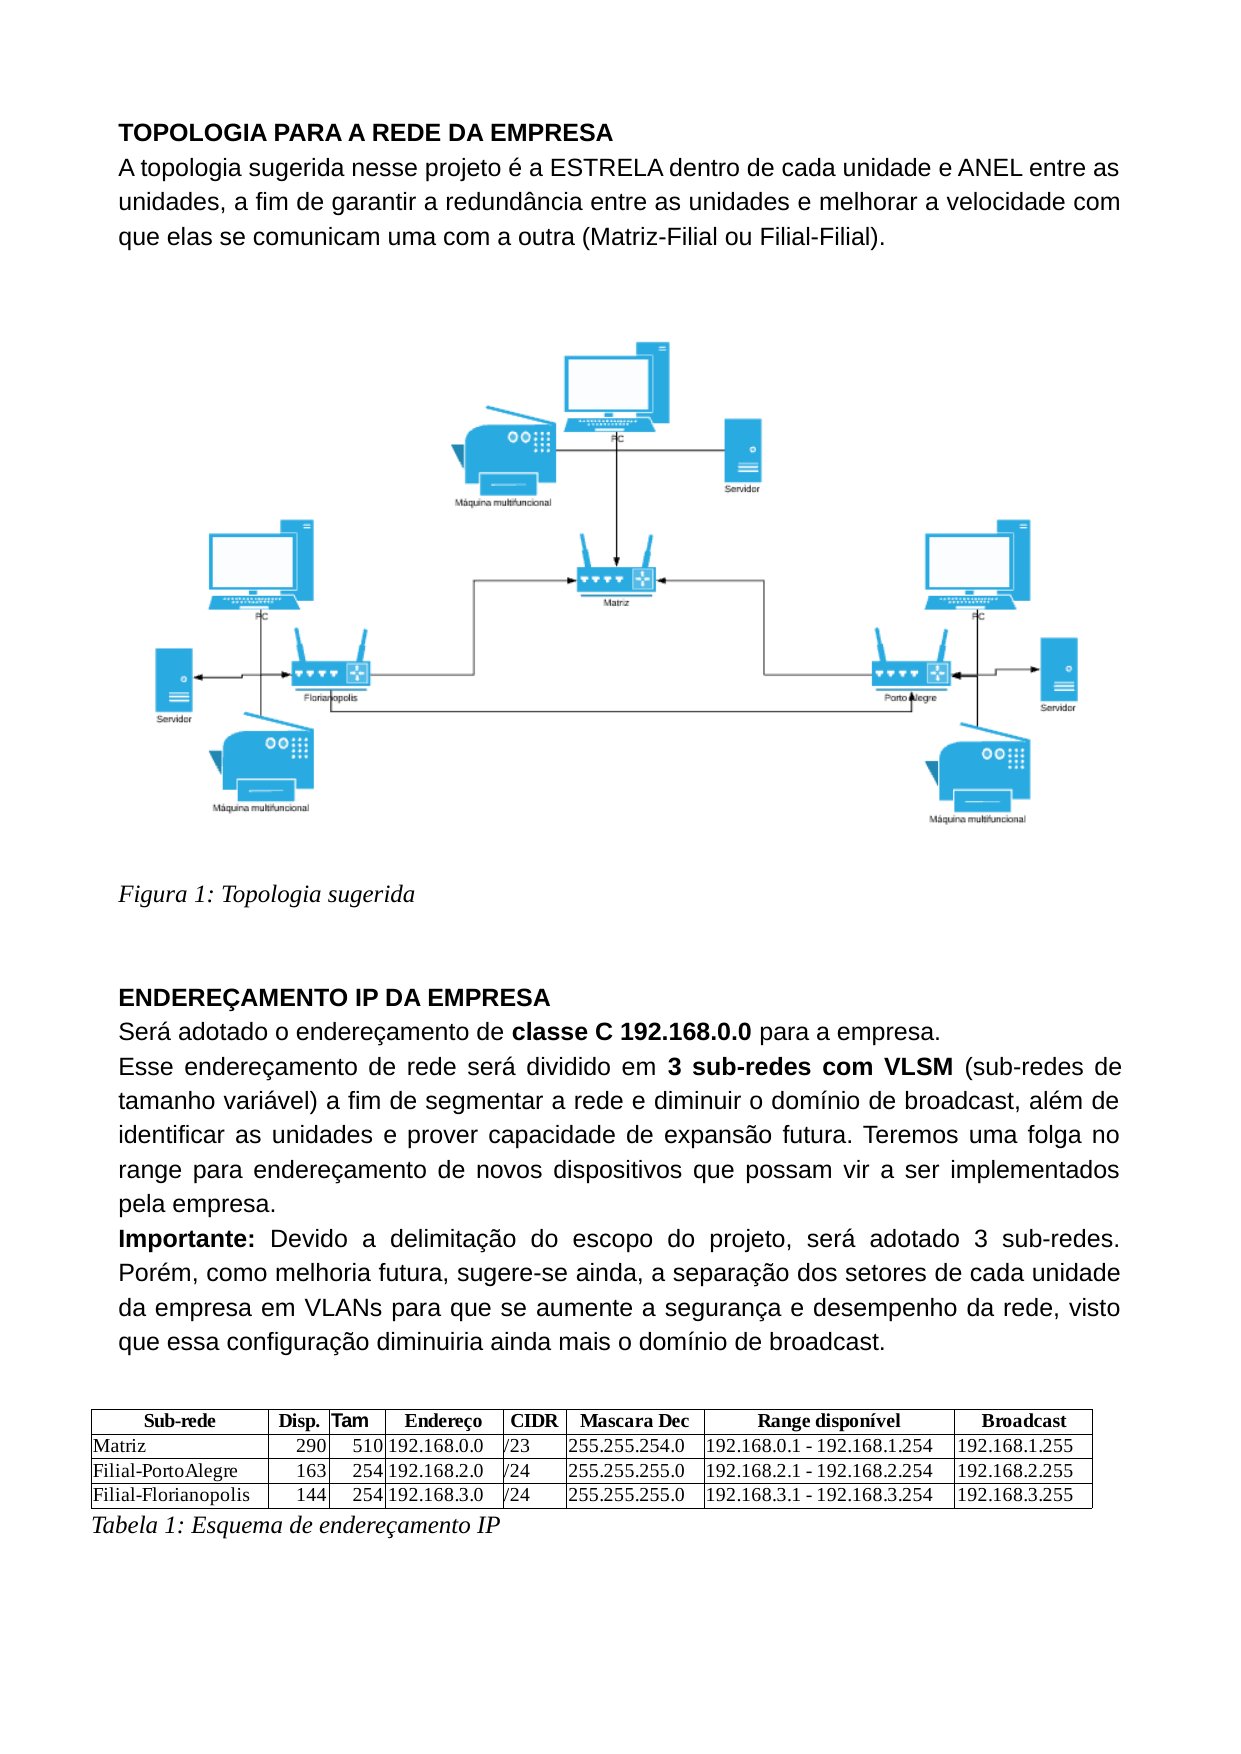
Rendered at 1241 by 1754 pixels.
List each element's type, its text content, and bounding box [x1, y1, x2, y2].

text Esse endereçamento de rede será dividido em 3 sub-redes com VLSM (sub-redes de tamanho variável) a fim de segmentar a rede e diminuir o domínio de broadcast, além de identificar as unidades e prover capacidade de expansão futura. Teremos uma folga no range para endereçamento de novos dispositivos que possam vir a ser implementados pela empresa. [118, 1052, 1122, 1218]
text ENDEREÇAMENTO IP DA EMPRESA [118, 983, 1122, 1011]
text Tabela 1: Esquema de endereçamento IP [91, 1409, 1149, 1539]
text A topologia sugerida nesse projeto é a ESTRELA dentro de cada unidade e ANEL entre as unidades, a fim de garantir a redundância entre as unidades e melhorar a velocidade com que elas se comunicam uma com a outra (Matriz-Filial ou Filial-Filial). [118, 153, 1122, 250]
text TOPOLOGIA PARA A REDE DA EMPRESA [118, 118, 1122, 147]
text Importante: Devido a delimitação do escopo do projeto, será adotado 3 sub-redes. Porém, como melhoria futura, sugere-se ainda, a separação dos setores de cada unidade da empresa em VLANs para que se aumente a segurança e desempenho da rede, visto que essa configuração diminuiria ainda mais o domínio de broadcast. [118, 1224, 1122, 1356]
text Será adotado o endereçamento de classe C 192.168.0.0 para a empresa. [118, 1017, 1122, 1046]
text Figura 1: Topologia sugerida [118, 880, 1122, 908]
picture [118, 303, 1123, 880]
